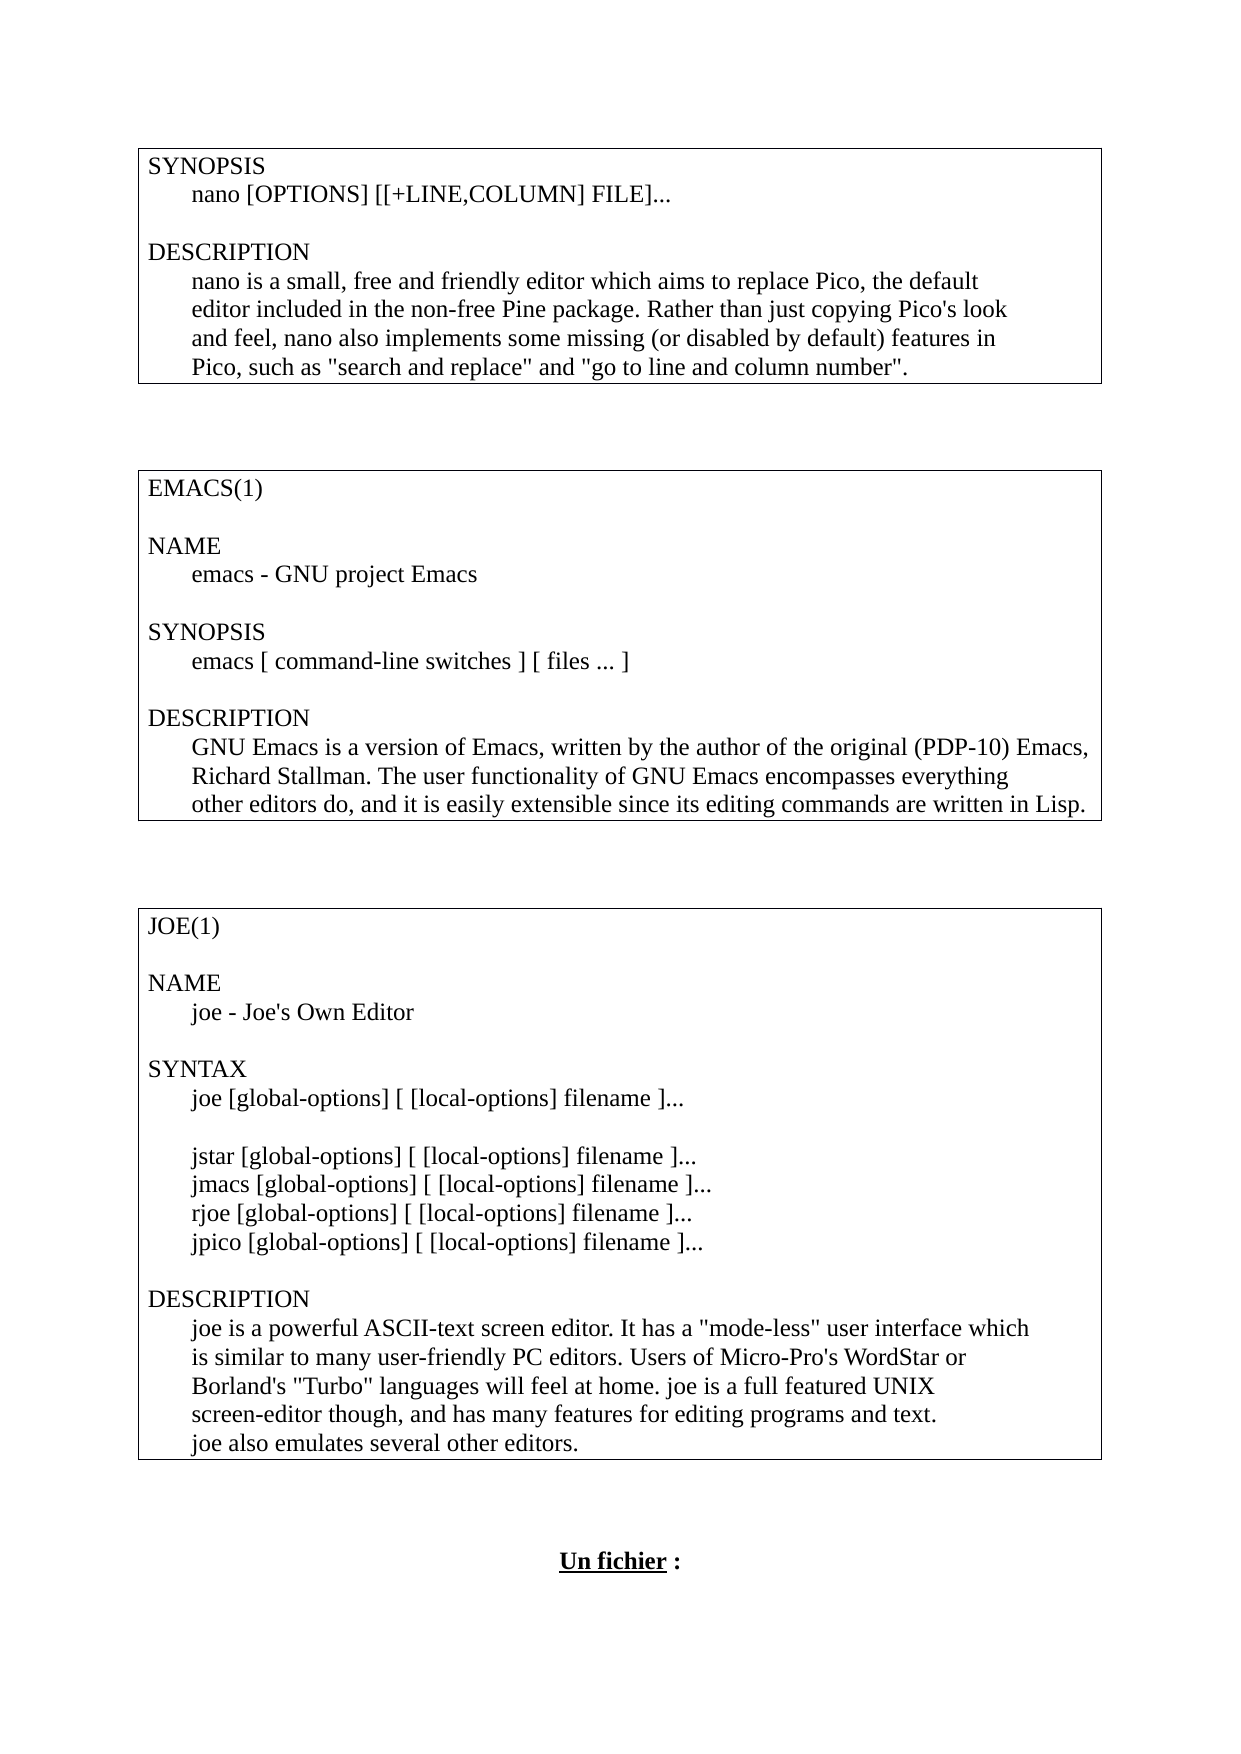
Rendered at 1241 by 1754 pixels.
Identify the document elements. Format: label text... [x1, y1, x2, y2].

text NAME [148, 531, 1093, 559]
text and feel, nano also implements some missing (or disabled by default) features in [148, 323, 1093, 349]
text other editors do, and it is easily extensible since its editing commands are written in Lisp. [139, 786, 1101, 820]
text nano is a small, free and friendly editor which aims to replace Pico, the default [148, 266, 1093, 294]
text DESCRIPTION [148, 1284, 1093, 1313]
text JOE(1) [139, 909, 1101, 939]
text jmacs [global-options] [ [local-options] filename ]... [148, 1169, 1093, 1198]
text joe - Joe's Own Editor [148, 997, 1093, 1026]
text SYNOPSIS [148, 617, 1093, 646]
text jstar [global-options] [ [local-options] filename ]... [148, 1141, 1093, 1169]
text rjoe [global-options] [ [local-options] filename ]... [148, 1198, 1093, 1227]
text Borland's "Turbo" languages will feel at home. joe is a full featured UNIX [148, 1371, 1093, 1399]
text SYNOPSIS [139, 149, 1101, 179]
text emacs - GNU project Emacs [148, 559, 1093, 588]
text joe is a powerful ASCII-text screen editor. It has a "mode-less" user interface which [148, 1313, 1093, 1342]
text jpico [global-options] [ [local-options] filename ]... [148, 1227, 1093, 1256]
text emacs [ command-line switches ] [ files ... ] [148, 646, 1093, 674]
text DESCRIPTION [148, 237, 1093, 266]
text Un fichier : [148, 1546, 1093, 1575]
text joe also emulates several other editors. [139, 1425, 1101, 1459]
text NAME [148, 968, 1093, 997]
text Richard Stallman. The user functionality of GNU Emacs encompasses everything [148, 761, 1093, 786]
text DESCRIPTION [148, 703, 1093, 732]
text GNU Emacs is a version of Emacs, written by the author of the original (PDP-10) Emacs, [148, 732, 1093, 761]
text SYNTAX [148, 1054, 1093, 1083]
text editor included in the non-free Pine package. Rather than just copying Pico's look [148, 294, 1093, 323]
text Pico, such as "search and replace" and "go to line and column number". [139, 349, 1101, 383]
text screen-editor though, and has many features for editing programs and text. [148, 1399, 1093, 1425]
text nano [OPTIONS] [[+LINE,COLUMN] FILE]... [148, 179, 1093, 208]
text EMACS(1) [139, 471, 1101, 502]
text joe [global-options] [ [local-options] filename ]... [148, 1083, 1093, 1112]
text is similar to many user-friendly PC editors. Users of Micro-Pro's WordStar or [148, 1342, 1093, 1371]
